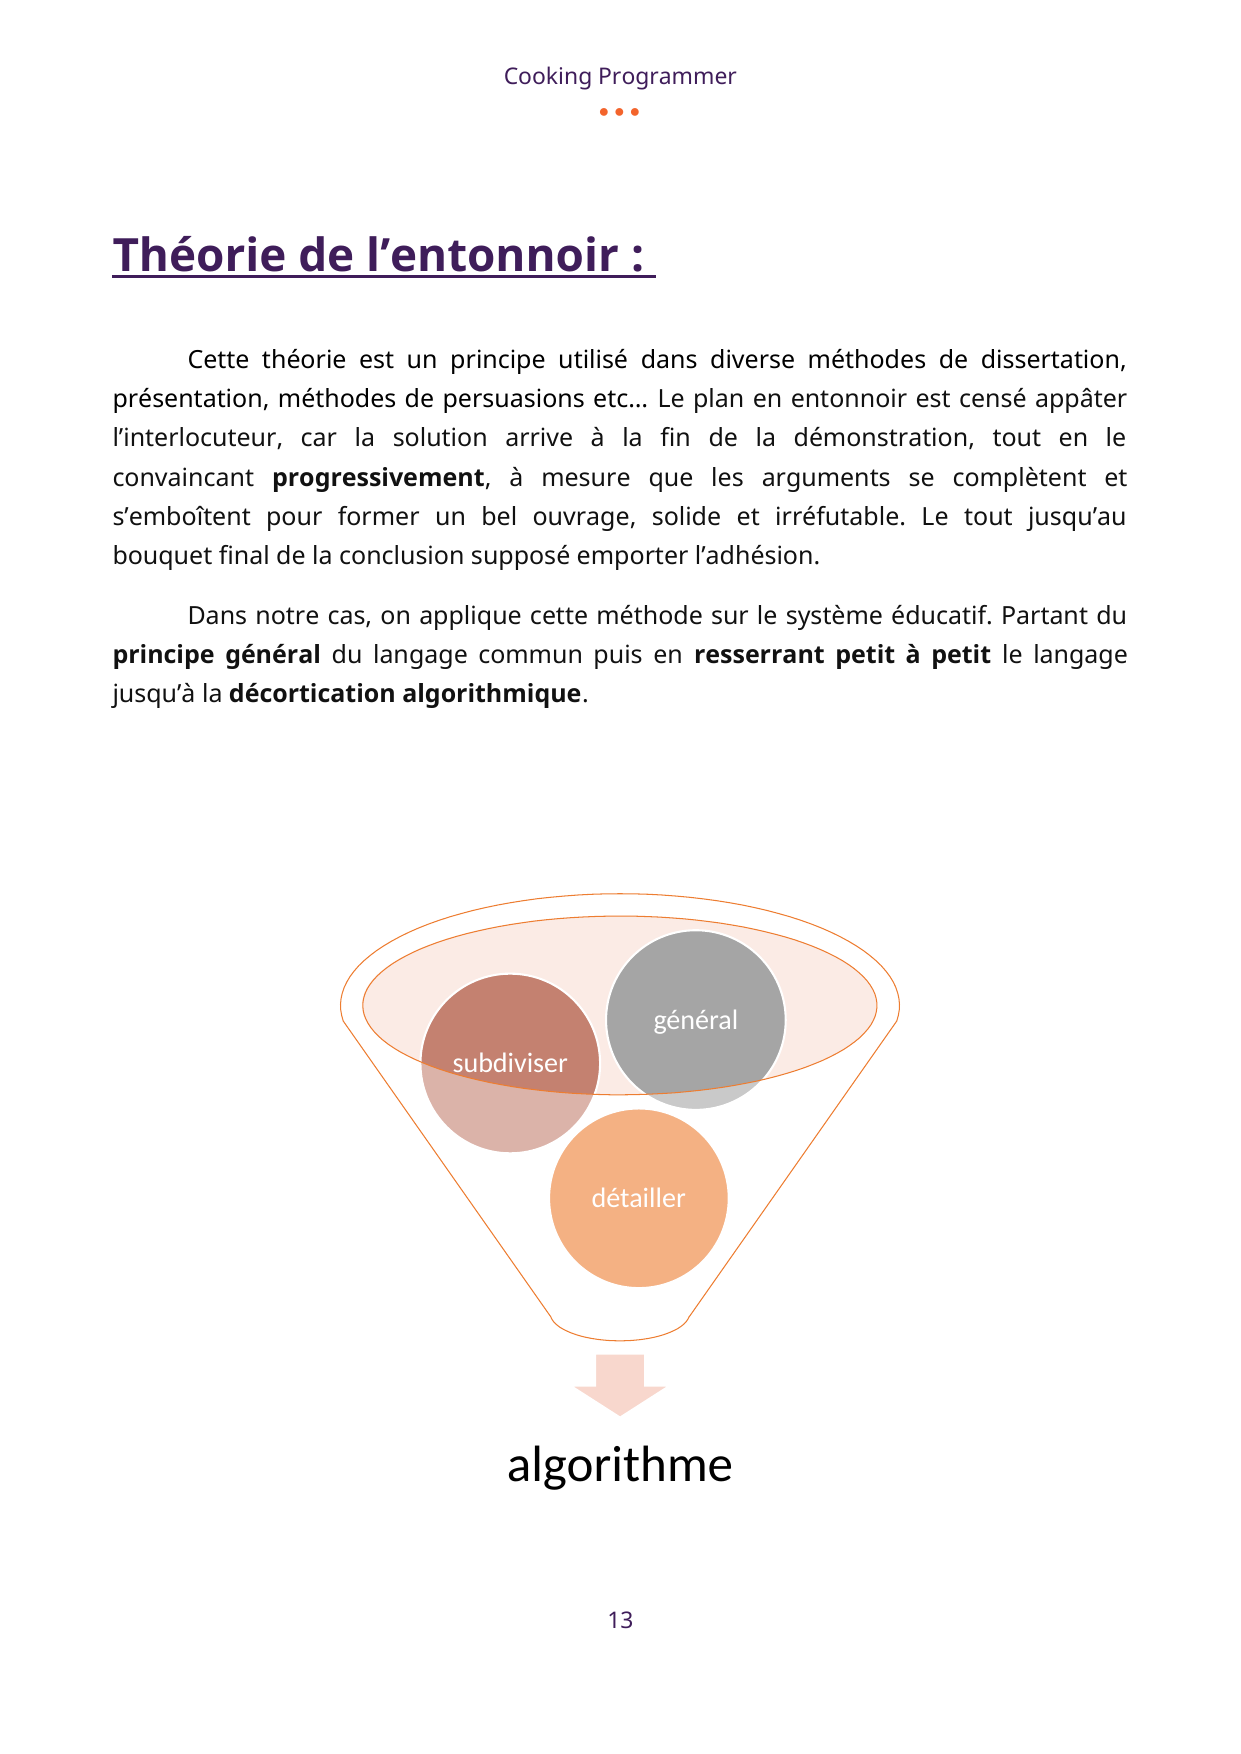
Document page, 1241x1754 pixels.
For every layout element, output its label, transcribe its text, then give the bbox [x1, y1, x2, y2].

text Cette théorie est un principe utilisé dans diverse méthodes de dissertation, présentation, méthodes de persuasions etc… Le plan en entonnoir est censé appâter l’interlocuteur, car la solution arrive à la fin de la démonstration, tout en le convaincant progressivement, à mesure que les arguments se complètent et s’emboîtent pour former un bel ouvrage, solide et irréfutable. Le tout jusqu’au bouquet final de la conclusion supposé emporter l’adhésion. [112, 342, 1128, 572]
subtitle Théorie de l’entonnoir : [112, 222, 1128, 285]
text Dans notre cas, on applique cette méthode sur le système éducatif. Partant du principe général du langage commun puis en resserrant petit à petit le langage jusqu’à la décortication algorithmique. [112, 597, 1128, 710]
